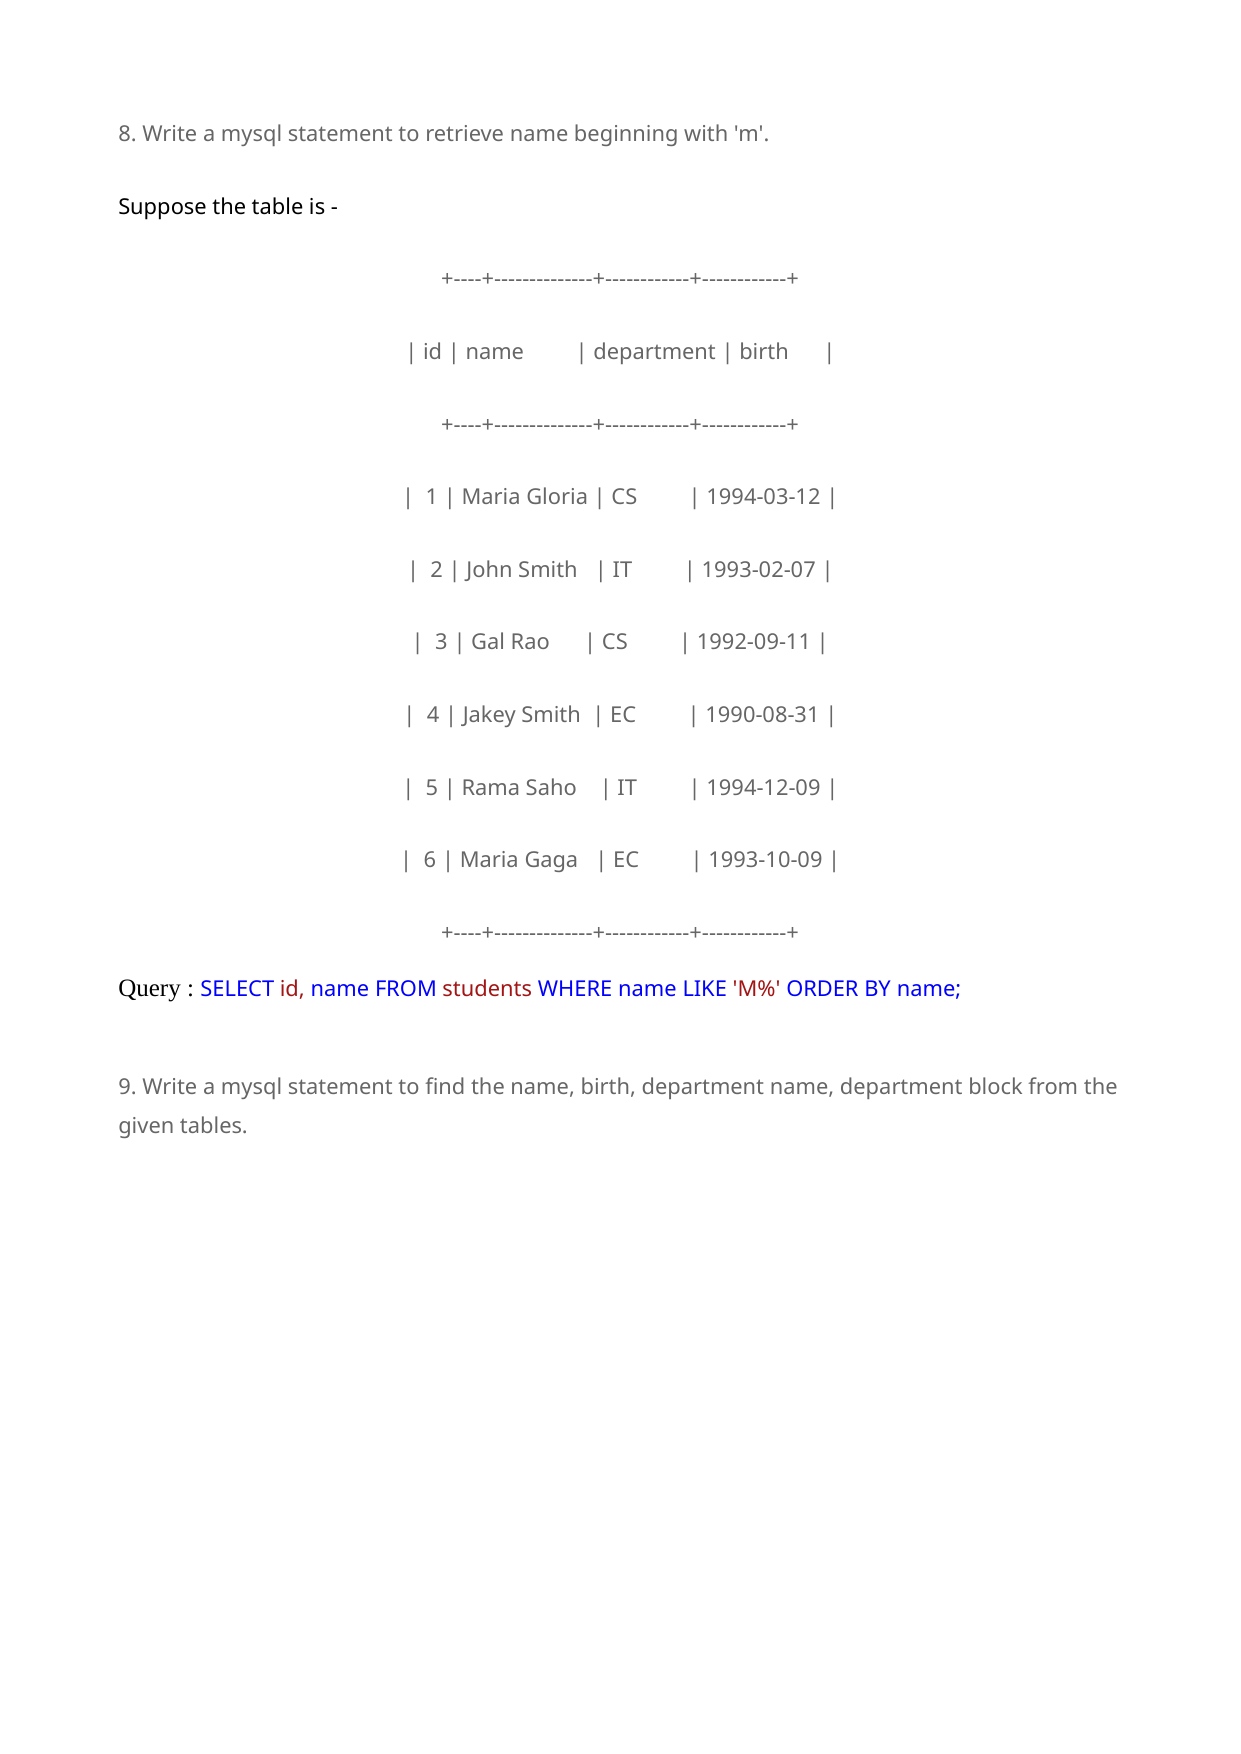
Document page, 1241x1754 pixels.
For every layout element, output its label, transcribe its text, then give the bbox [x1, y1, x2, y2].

subtitle | id | name | department | birth | [118, 336, 1122, 366]
text Query : SELECT id, name FROM students WHERE name LIKE 'M%' ORDER BY name; [118, 973, 1122, 1036]
subtitle +----+--------------+------------+------------+ [118, 408, 1122, 438]
subtitle | 5 | Rama Saho | IT | 1994-12-09 | [118, 772, 1122, 801]
subtitle +----+--------------+------------+------------+ [118, 917, 1122, 947]
subtitle 9. Write a mysql statement to find the name, birth, department name, department block from the given tables. [118, 1071, 1122, 1140]
subtitle 8. Write a mysql statement to retrieve name beginning with 'm'. [118, 118, 1122, 148]
subtitle Suppose the table is - [118, 191, 1122, 221]
subtitle | 2 | John Smith | IT | 1993-02-07 | [118, 554, 1122, 583]
subtitle | 4 | Jakey Smith | EC | 1990-08-31 | [118, 699, 1122, 729]
subtitle | 1 | Maria Gloria | CS | 1994-03-12 | [118, 481, 1122, 511]
subtitle | 6 | Maria Gaga | EC | 1993-10-09 | [118, 844, 1122, 874]
subtitle +----+--------------+------------+------------+ [118, 263, 1122, 293]
subtitle | 3 | Gal Rao | CS | 1992-09-11 | [118, 626, 1122, 656]
